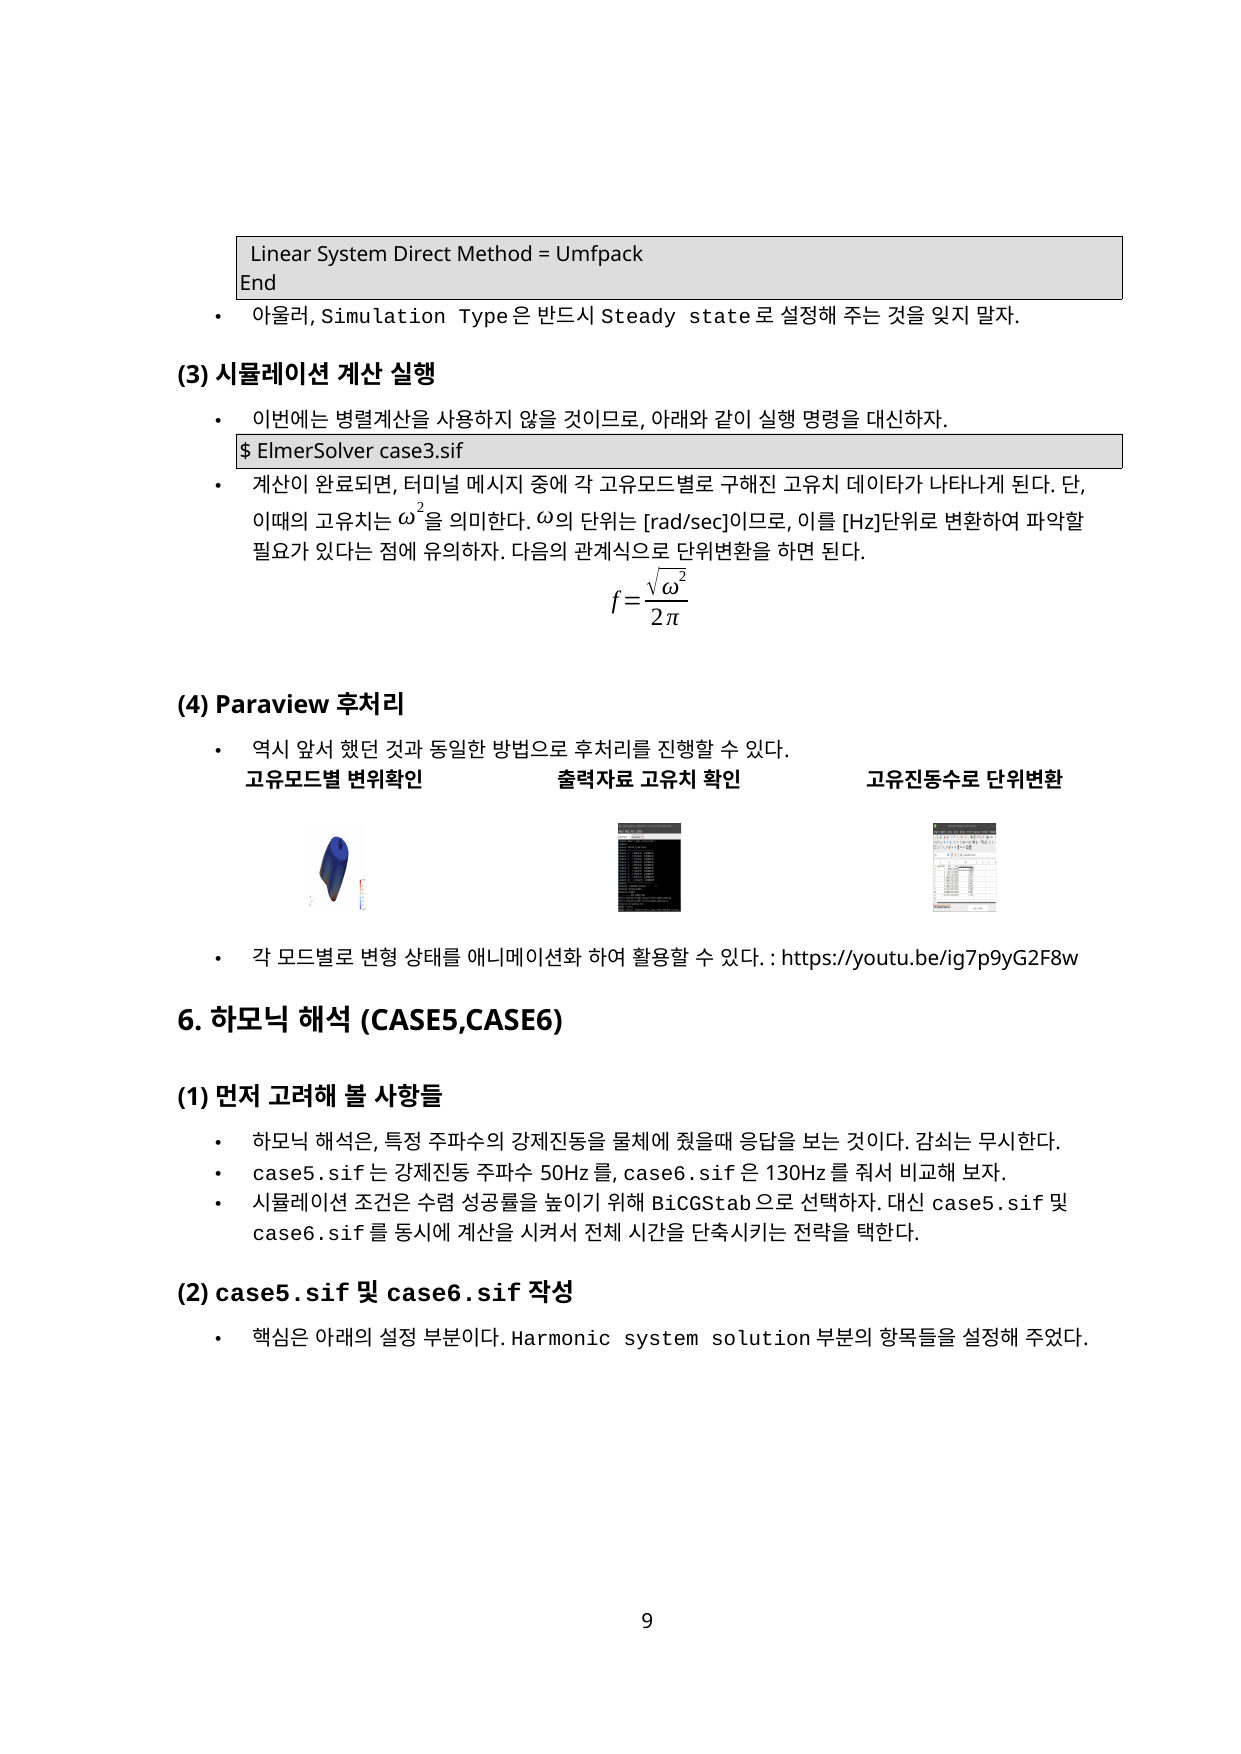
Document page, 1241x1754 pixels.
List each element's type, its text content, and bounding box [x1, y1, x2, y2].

subtitle (1) 먼저 고려해 볼 사항들 [177, 1077, 1122, 1113]
subtitle (4) Paraview 후처리 [177, 684, 1122, 721]
list 하모닉 해석은, 특정 주파수의 강제진동을 물체에 줬을때 응답을 보는 것이다. 감쇠는 무시한다. [215, 1126, 1122, 1156]
picture [618, 823, 682, 912]
picture [933, 823, 997, 912]
table_header 고유진동수로 단위변환 [807, 764, 1122, 794]
table_cell [807, 794, 1122, 942]
table_cell [177, 794, 492, 942]
picture [303, 823, 367, 912]
text Linear System Direct Method = Umfpack [237, 237, 1122, 264]
table_cell [492, 794, 807, 942]
text End [237, 264, 1122, 299]
table_header 고유모드별 변위확인 [177, 764, 492, 794]
list 아울러, Simulation Type은 반드시 Steady state로 설정해 주는 것을 잊지 말자. [215, 299, 1122, 329]
list 이번에는 병렬계산을 사용하지 않을 것이므로, 아래와 같이 실행 명령을 대신하자. [215, 403, 1122, 433]
subtitle (3) 시뮬레이션 계산 실행 [177, 354, 1122, 391]
list 핵심은 아래의 설정 부분이다. Harmonic system solution 부분의 항목들을 설정해 주었다. [215, 1321, 1122, 1351]
table_header 출력자료 고유치 확인 [492, 764, 807, 794]
subtitle (2) case5.sif 및 case6.sif 작성 [177, 1272, 1122, 1308]
list 시뮬레이션 조건은 수렴 성공률을 높이기 위해 BiCGStab으로 선택하자. 대신 case5.sif 및 case6.sif를 동시에 계산을 시켜서 전체 시간을 단축시키는 전략을 택한다. [215, 1186, 1122, 1247]
list case5.sif는 강제진동 주파수 50Hz를, case6.sif은 130Hz를 줘서 비교해 보자. [215, 1156, 1122, 1186]
list 계산이 완료되면, 터미널 메시지 중에 각 고유모드별로 구해진 고유치 데이타가 나타나게 된다. 단, 이때의 고유치는 을 의미한다. 의 단위는 [rad/sec]이므로, 이를 [Hz]단위로 변환하여 파악할 필요가 있다는 점에 유의하자. 다음의 관계식으로 단위변환을 하면 된다. [215, 468, 1122, 566]
text $ ElmerSolver case3.sif [237, 435, 1122, 468]
list 각 모드별로 변형 상태를 애니메이션화 하여 활용할 수 있다. : https://youtu.be/ig7p9yG2F8w [215, 942, 1122, 972]
subtitle 6. 하모닉 해석 (CASE5,CASE6) [177, 997, 1122, 1039]
list 역시 앞서 했던 것과 동일한 방법으로 후처리를 진행할 수 있다. [215, 733, 1122, 763]
